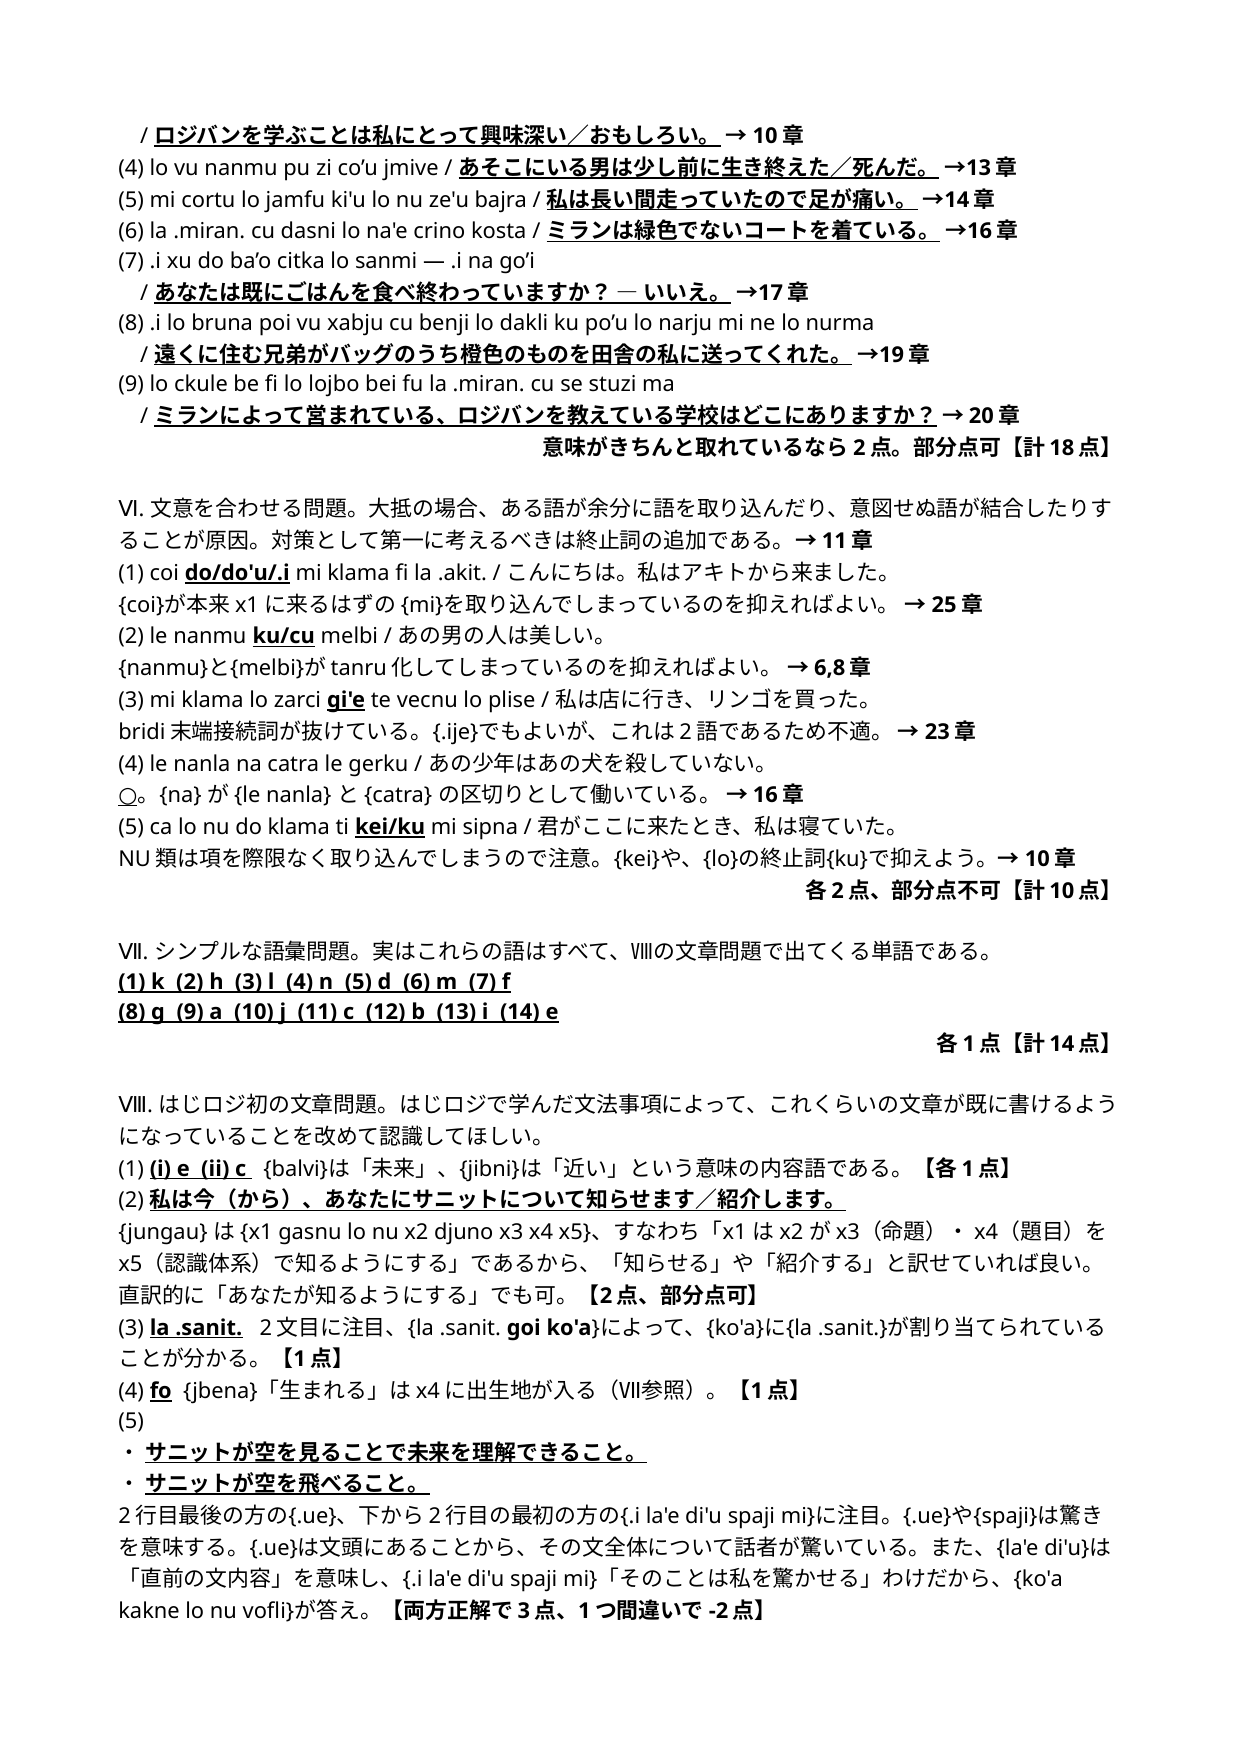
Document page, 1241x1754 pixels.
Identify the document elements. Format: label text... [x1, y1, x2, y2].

text (5) ca lo nu do klama ti kei/ku mi sipna / 君がここに来たとき、私は寝ていた。 [118, 809, 1122, 841]
text (6) la .miran. cu dasni lo na'e crino kosta / ミランは緑色でないコートを着ている。 →16章 [118, 213, 1122, 245]
text 2行目最後の方の{.ue}、下から2行目の最初の方の{.i la'e di'u spaji mi}に注目。{.ue}や{spaji}は驚きを意味する。{.ue}は文頭にあることから、その文全体について話者が驚いている。また、{la'e di'u}は「直前の文内容」を意味し、{.i la'e di'u spaji mi}「そのことは私を驚かせる」わけだから、{ko'a kakne lo nu vofli}が答え。【両方正解で3点、1つ間違いで -2点】 [118, 1498, 1122, 1625]
text (4) le nanla na catra le gerku / あの少年はあの犬を殺していない。 [118, 746, 1122, 777]
text 各1点【計14点】 [118, 1026, 1122, 1057]
text / ミランによって営まれている、ロジバンを教えている学校はどこにありますか？ → 20章 [118, 398, 1122, 430]
text ・ サニットが空を飛べること。 [118, 1466, 1122, 1498]
text (8) .i lo bruna poi vu xabju cu benji lo dakli ku po’u lo narju mi ne lo nurma [118, 307, 1122, 337]
text (9) lo ckule be fi lo lojbo bei fu la .miran. cu se stuzi ma [118, 368, 1122, 398]
text 意味がきちんと取れているなら 2点。部分点可【計18点】 [118, 430, 1122, 462]
text bridi末端接続詞が抜けている。{.ije}でもよいが、これは2語であるため不適。 → 23章 [118, 714, 1122, 746]
text (7) .i xu do ba’o citka lo sanmi ― .i na go’i [118, 245, 1122, 275]
text (4) lo vu nanmu pu zi co’u jmive / あそこにいる男は少し前に生き終えた／死んだ。 →13章 [118, 150, 1122, 182]
text (1) (i) e (ii) c {balvi}は「未来」、{jibni}は「近い」という意味の内容語である。【各1点】 [118, 1151, 1122, 1182]
text (4) fo {jbena}「生まれる」は x4に出生地が入る（Ⅶ参照）。【1点】 [118, 1373, 1122, 1405]
text (5) [118, 1405, 1122, 1434]
text ・ サニットが空を見ることで未来を理解できること。 [118, 1434, 1122, 1466]
text (2) le nanmu ku/cu melbi / あの男の人は美しい。 [118, 618, 1122, 650]
text (8) g (9) a (10) j (11) c (12) b (13) i (14) e [118, 996, 1122, 1026]
text (1) coi do/do'u/.i mi klama fi la .akit. / こんにちは。私はアキトから来ました。 [118, 555, 1122, 587]
text Ⅷ. はじロジ初の文章問題。はじロジで学んだ文法事項によって、これくらいの文章が既に書けるようになっていることを改めて認識してほしい。 [118, 1087, 1122, 1151]
text (3) mi klama lo zarci gi'e te vecnu lo plise / 私は店に行き、リンゴを買った。 [118, 682, 1122, 714]
text / あなたは既にごはんを食べ終わっていますか？ ― いいえ。 →17章 [118, 275, 1122, 307]
text Ⅵ. 文意を合わせる問題。大抵の場合、ある語が余分に語を取り込んだり、意図せぬ語が結合したりすることが原因。対策として第一に考えるべきは終止詞の追加である。→ 11章 [118, 491, 1122, 555]
text NU類は項を際限なく取り込んでしまうので注意。{kei}や、{lo}の終止詞{ku}で抑えよう。→ 10章 [118, 841, 1122, 873]
text (5) mi cortu lo jamfu ki'u lo nu ze'u bajra / 私は長い間走っていたので足が痛い。 →14章 [118, 182, 1122, 213]
text (3) la .sanit. 2文目に注目、{la .sanit. goi ko'a}によって、{ko'a}に{la .sanit.}が割り当てられていることが分かる。【1点】 [118, 1309, 1122, 1373]
text / ロジバンを学ぶことは私にとって興味深い／おもしろい。 → 10章 [118, 118, 1122, 150]
text {coi}が本来 x1 に来るはずの {mi}を取り込んでしまっているのを抑えればよい。 → 25章 [118, 587, 1122, 618]
text (2) 私は今（から）、あなたにサニットについて知らせます／紹介します。 [118, 1182, 1122, 1214]
text {jungau} は {x1 gasnu lo nu x2 djuno x3 x4 x5}、すなわち「x1 は x2 が x3（命題）・ x4（題目）を x5（認識体系）で知るようにする」であるから、「知らせる」や「紹介する」と訳せていれば良い。直訳的に「あなたが知るようにする」でも可。【2点、部分点可】 [118, 1214, 1122, 1309]
text (1) k (2) h (3) l (4) n (5) d (6) m (7) f [118, 966, 1122, 996]
text ○。{na} が {le nanla} と {catra} の区切りとして働いている。 → 16章 [118, 777, 1122, 809]
text {nanmu}と{melbi}がtanru化してしまっているのを抑えればよい。 → 6,8章 [118, 650, 1122, 682]
text / 遠くに住む兄弟がバッグのうち橙色のものを田舎の私に送ってくれた。 →19章 [118, 337, 1122, 368]
text Ⅶ. シンプルな語彙問題。実はこれらの語はすべて、Ⅷの文章問題で出てくる単語である。 [118, 934, 1122, 966]
text 各2点、部分点不可【計10点】 [118, 873, 1122, 904]
